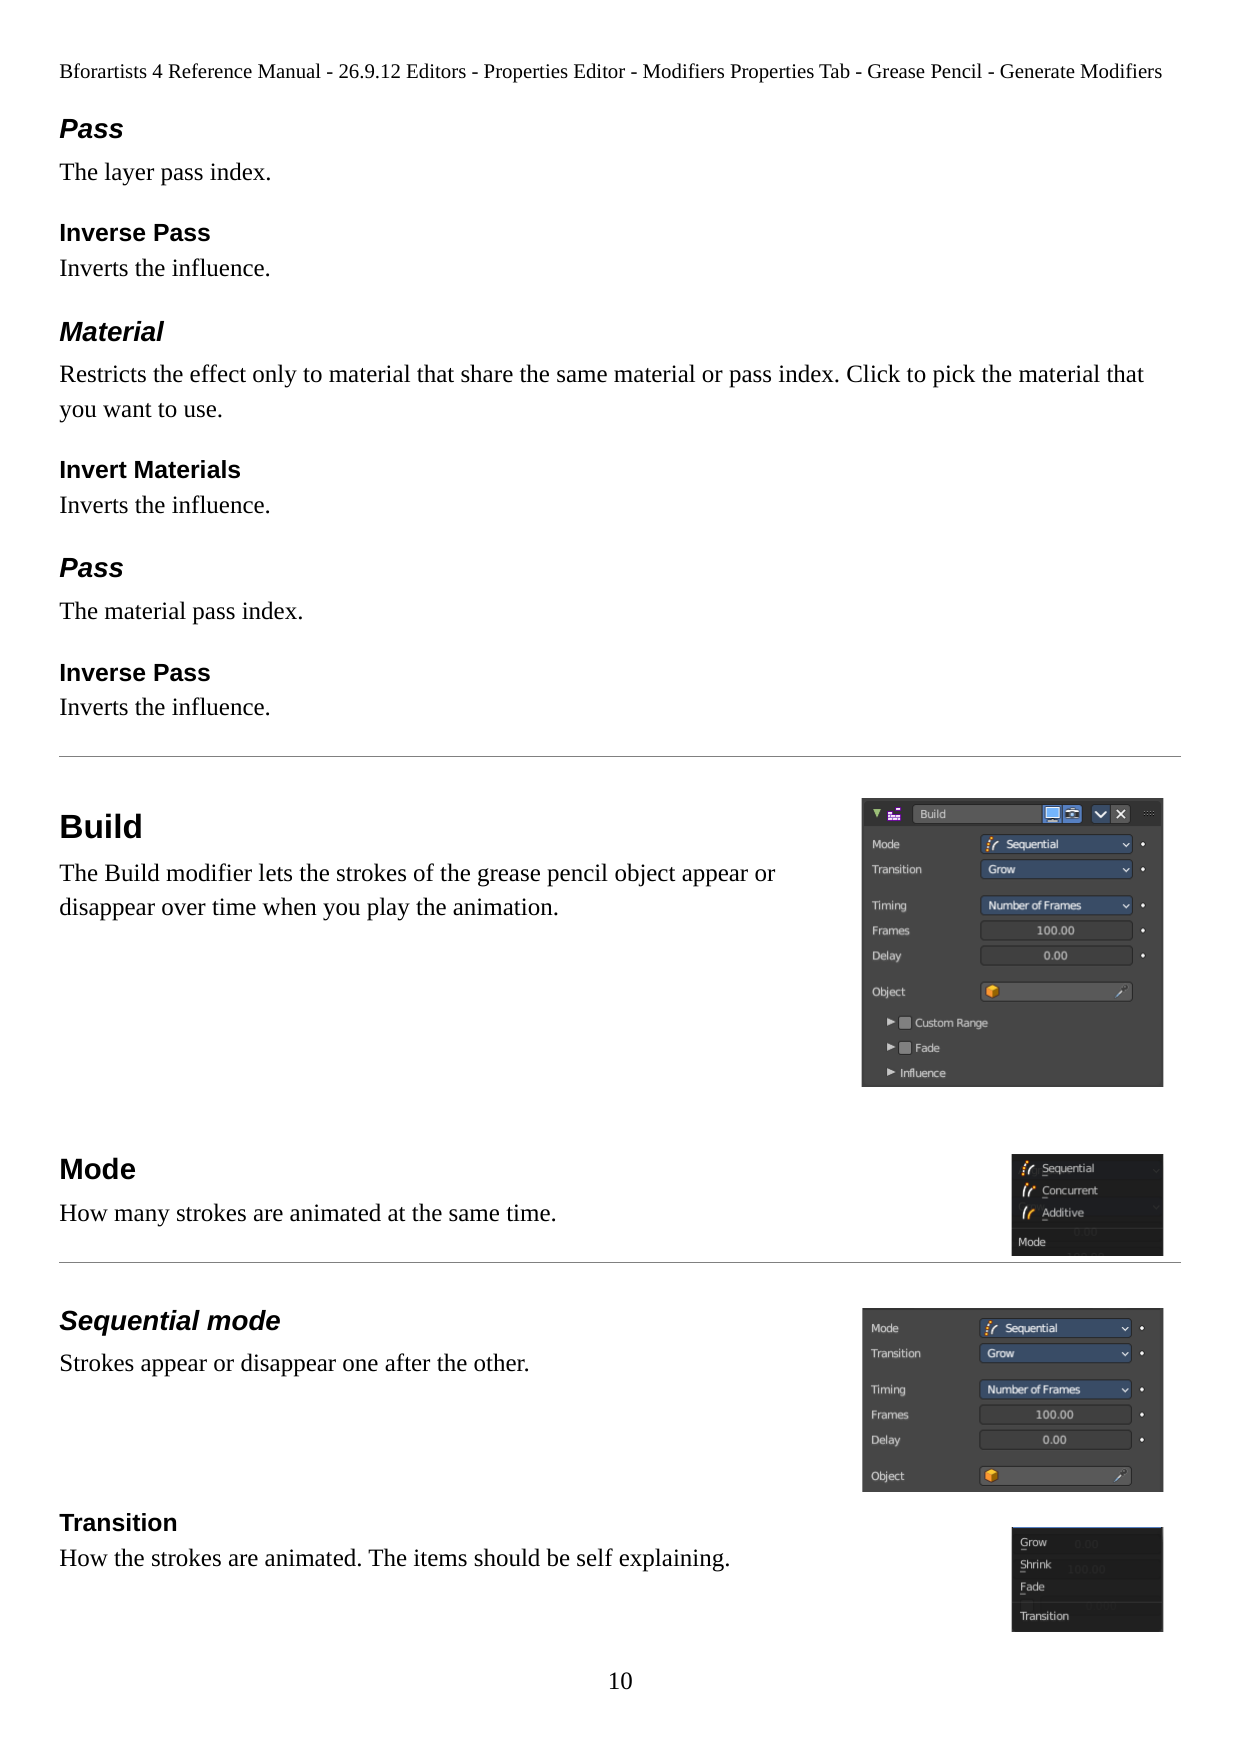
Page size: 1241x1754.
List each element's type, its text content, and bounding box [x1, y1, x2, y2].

subtitle Mode [59, 1152, 1181, 1186]
subtitle Pass [59, 552, 1181, 583]
text The layer pass index. [59, 157, 1181, 186]
text Strokes appear or disappear one after the other. [59, 1348, 862, 1377]
subtitle Transition [59, 1508, 1181, 1537]
text Inverts the influence. [59, 253, 1181, 282]
subtitle Invert Materials [59, 455, 1181, 484]
subtitle Inverse Pass [59, 218, 1181, 247]
text How the strokes are animated. The items should be self explaining. [59, 1543, 1011, 1572]
subtitle Build [59, 806, 861, 845]
picture [861, 798, 1164, 1087]
text How many strokes are animated at the same time. [59, 1198, 1011, 1227]
subtitle Sequential mode [59, 1304, 1181, 1336]
text The material pass index. [59, 596, 1181, 625]
subtitle [1164, 806, 1181, 845]
picture [862, 1308, 1164, 1492]
text Inverts the influence. [59, 490, 1181, 519]
text Inverts the influence. [59, 692, 1181, 721]
subtitle Material [59, 315, 1181, 347]
picture [1011, 1154, 1164, 1256]
text The Build modifier lets the strokes of the grease pencil object appear or disappear over time when you play the animation. [59, 858, 861, 921]
picture [1011, 1527, 1164, 1632]
subtitle Inverse Pass [59, 658, 1181, 686]
text Restricts the effect only to material that share the same material or pass index. Click to pick the material that you want to use. [59, 359, 1181, 422]
subtitle Pass [59, 113, 1181, 144]
